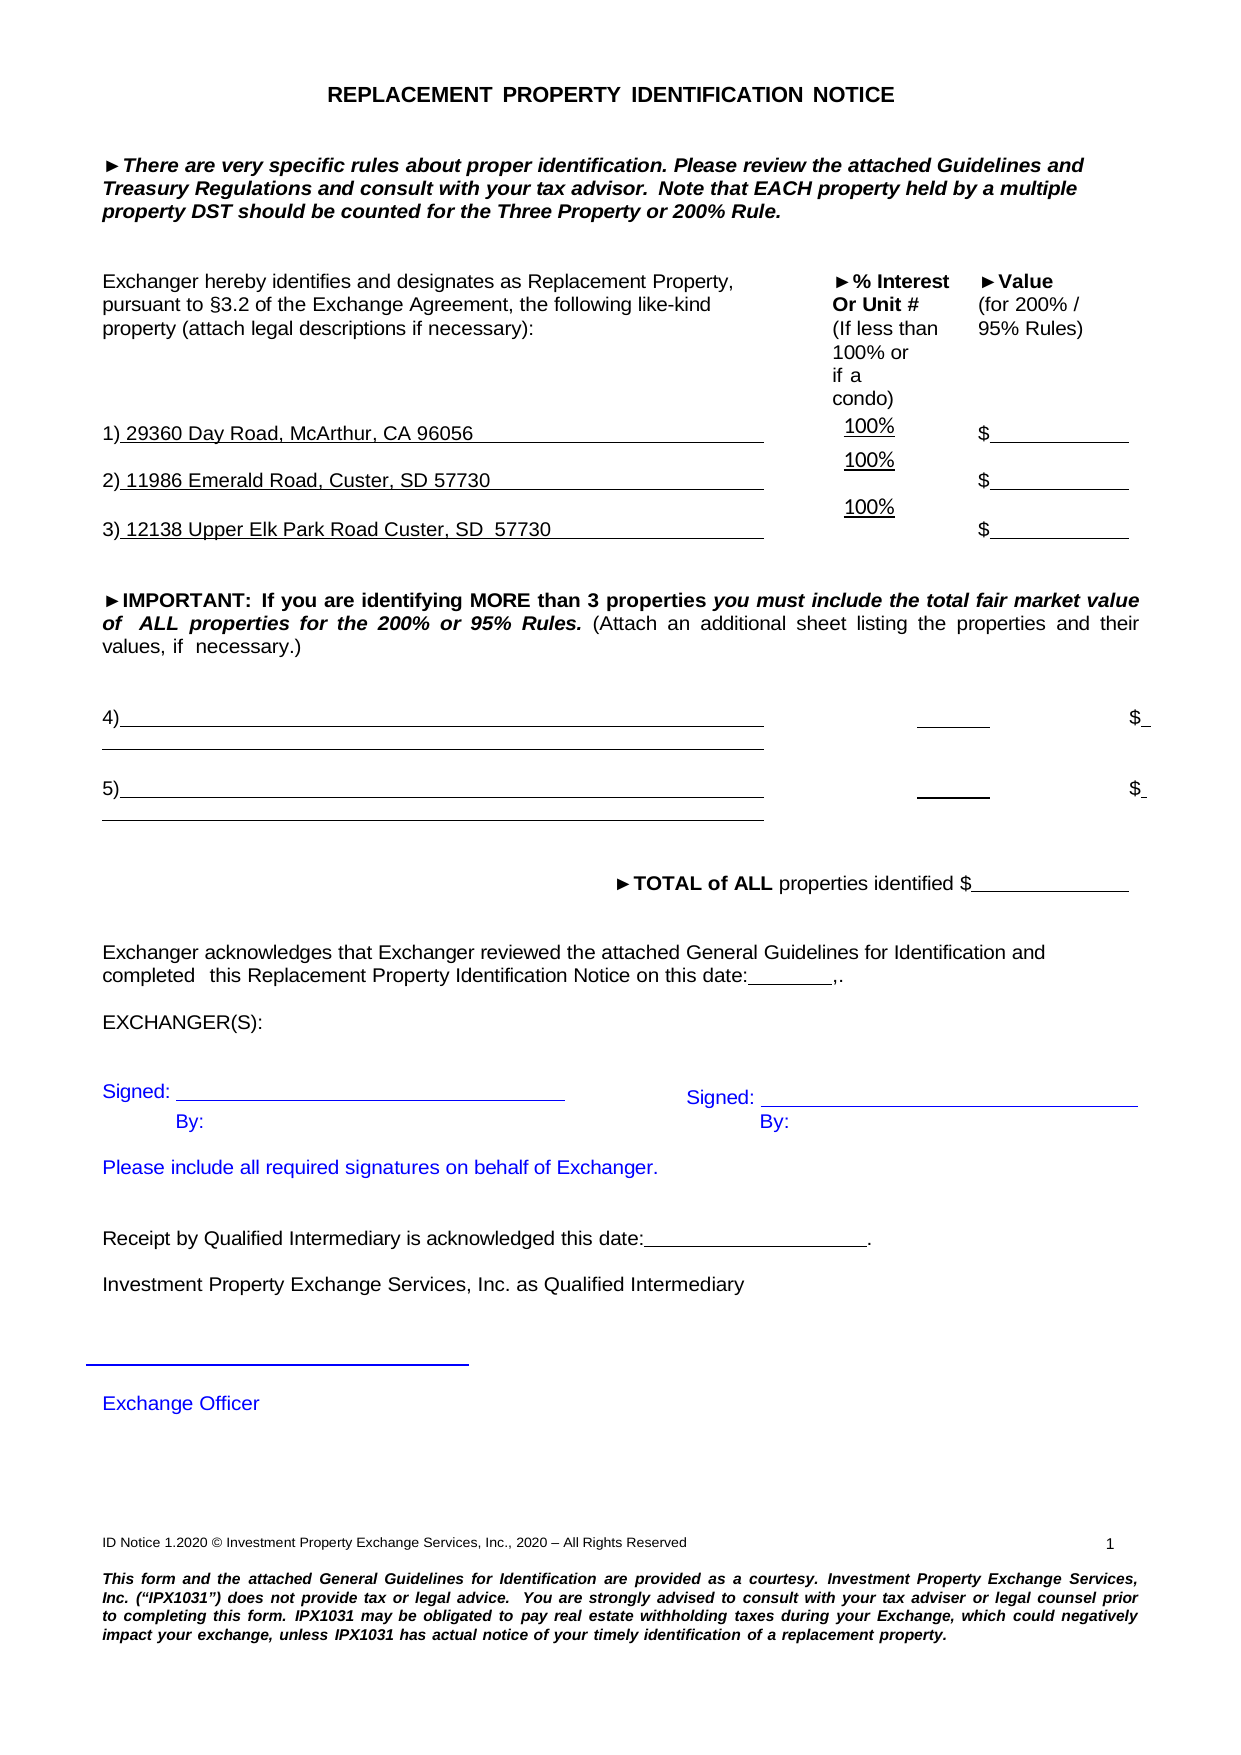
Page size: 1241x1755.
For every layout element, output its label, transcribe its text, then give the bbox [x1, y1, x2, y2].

table_header Exchanger hereby identifies and designates as Replacement Property, [96, 262, 828, 294]
table_cell Or Unit # [828, 294, 963, 318]
table_cell $ [964, 445, 1135, 492]
table_cell 100% [828, 445, 963, 492]
text Exchanger acknowledges that Exchanger reviewed the attached General Guidelines for Identification and completed this Replacement Property Identification Notice on this date: ,. [102, 941, 1140, 987]
table_cell 100% or if a condo) [828, 341, 963, 412]
table_cell 1) 29360 Day Road, McArthur, CA 96056 [96, 412, 828, 445]
table_cell property (attach legal descriptions if necessary): [96, 318, 828, 341]
table_header ►Value [964, 262, 1135, 294]
subtitle ►There are very specific rules about proper identification. Please review the attached Guidelines and Treasury Regulations and consult with your tax advisor. Note that EACH property held by a multiple property DST should be counted for the Three Property or 200% Rule. [102, 153, 1140, 223]
table_cell 2) 11986 Emerald Road, Custer, SD 57730 [96, 445, 828, 492]
table_cell (If less than [828, 318, 963, 341]
table_header ►% Interest [828, 262, 963, 294]
table_cell 95% Rules) [964, 318, 1135, 341]
table_cell 3) 12138 Upper Elk Park Road Custer, SD 57730 [96, 492, 828, 551]
table_cell (for 200% / [964, 294, 1135, 318]
text 5) $ [102, 777, 1151, 823]
text By: By: [85, 1110, 879, 1133]
table_cell $ [964, 412, 1135, 445]
table_cell 100% [828, 412, 963, 445]
text Signed: [102, 1080, 565, 1103]
text ►IMPORTANT: If you are identifying MORE than 3 properties you must include the total fair market value of ALL properties for the 200% or 95% Rules. (Attach an additional sheet listing the properties and their values, if necessary.) [102, 589, 1140, 658]
table_cell $ [964, 492, 1135, 551]
text EXCHANGER(S): [102, 1011, 1151, 1033]
table_cell [964, 341, 1135, 412]
text Signed: [686, 1086, 1151, 1109]
text Please include all required signatures on behalf of Exchanger. [102, 1156, 1151, 1179]
table_cell [96, 341, 828, 412]
text ►TOTAL of ALL properties identified $ [613, 871, 1151, 894]
text Investment Property Exchange Services, Inc. as Qualified Intermediary [102, 1273, 1151, 1296]
text Receipt by Qualified Intermediary is acknowledged this date: . [102, 1226, 1151, 1249]
table_cell pursuant to §3.2 of the Exchange Agreement, the following like-kind [96, 294, 828, 318]
text 4) $ [102, 706, 1151, 752]
table_cell 100% [828, 492, 963, 551]
text Exchange Officer [102, 1392, 1151, 1414]
text REPLACEMENT PROPERTY IDENTIFICATION NOTICE [327, 82, 1151, 107]
